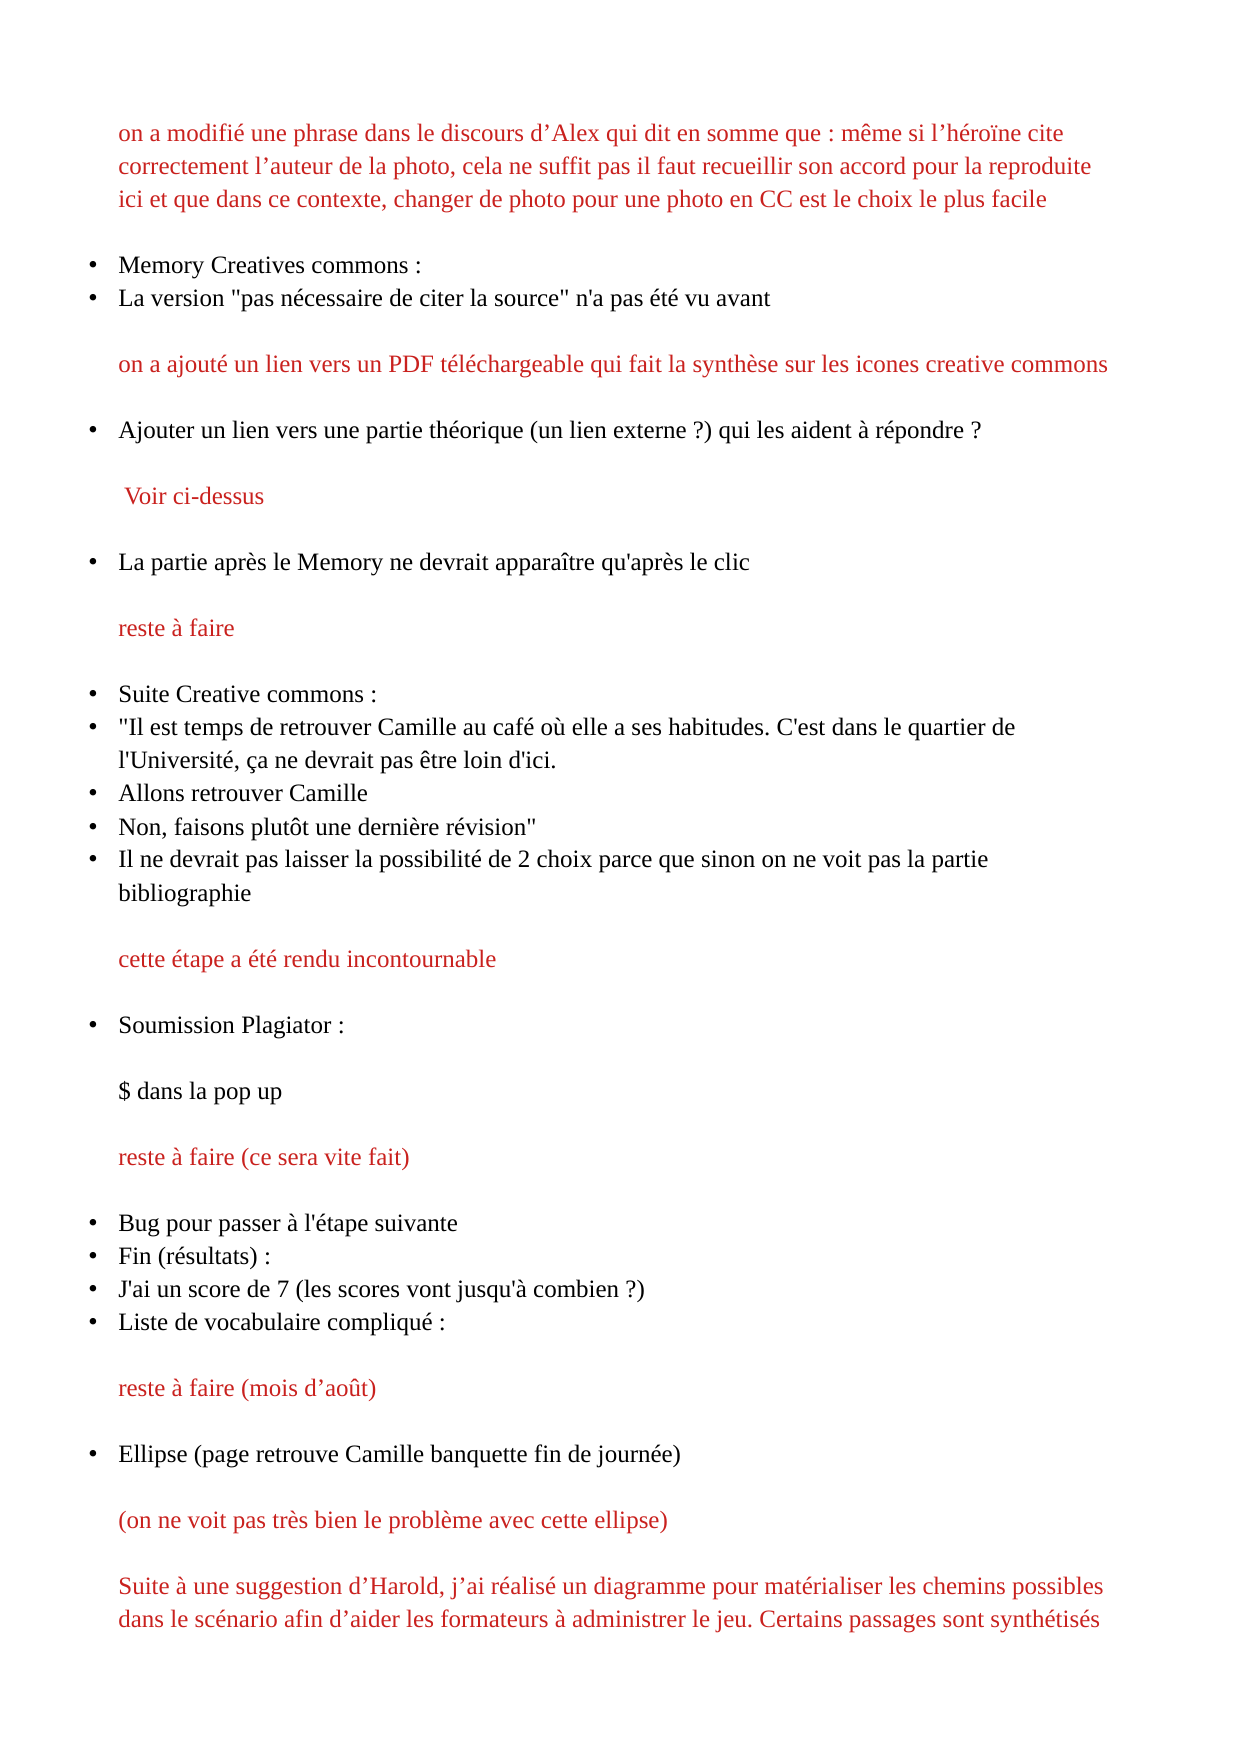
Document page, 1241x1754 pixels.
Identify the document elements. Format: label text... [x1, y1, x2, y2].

list Ajouter un lien vers une partie théorique (un lien externe ?) qui les aident à répondre ? [118, 415, 1122, 444]
text reste à faire (mois d’août) [118, 1373, 1122, 1402]
list Non, faisons plutôt une dernière révision" [118, 812, 1122, 840]
list Bug pour passer à l'étape suivante [118, 1208, 1122, 1237]
text on a ajouté un lien vers un PDF téléchargeable qui fait la synthèse sur les icones creative commons [118, 349, 1122, 378]
list Il ne devrait pas laisser la possibilité de 2 choix parce que sinon on ne voit pas la partie bibliographie [118, 844, 1122, 906]
text on a modifié une phrase dans le discours d’Alex qui dit en somme que : même si l’héroïne cite correctement l’auteur de la photo, cela ne suffit pas il faut recueillir son accord pour la reproduite ici et que dans ce contexte, changer de photo pour une photo en CC est le choix le plus facile [118, 118, 1122, 213]
list "Il est temps de retrouver Camille au café où elle a ses habitudes. C'est dans le quartier de l'Université, ça ne devrait pas être loin d'ici. [118, 712, 1122, 774]
list $ dans la pop up [118, 1076, 1122, 1104]
list J'ai un score de 7 (les scores vont jusqu'à combien ?) [118, 1274, 1122, 1303]
text (on ne voit pas très bien le problème avec cette ellipse) [118, 1505, 1122, 1534]
list Liste de vocabulaire compliqué : [118, 1307, 1122, 1336]
text cette étape a été rendu incontournable [118, 944, 1122, 972]
list La version "pas nécessaire de citer la source" n'a pas été vu avant [118, 283, 1122, 312]
list Allons retrouver Camille [118, 778, 1122, 807]
text reste à faire [118, 613, 1122, 642]
list Soumission Plagiator : [118, 1010, 1122, 1038]
list La partie après le Memory ne devrait apparaître qu'après le clic [118, 547, 1122, 576]
list Memory Creatives commons : [118, 250, 1122, 279]
list Suite Creative commons : [118, 679, 1122, 708]
text reste à faire (ce sera vite fait) [118, 1142, 1122, 1171]
list Fin (résultats) : [118, 1241, 1122, 1269]
list Ellipse (page retrouve Camille banquette fin de journée) [118, 1439, 1122, 1468]
list Voir ci-dessus [118, 481, 1122, 510]
text Suite à une suggestion d’Harold, j’ai réalisé un diagramme pour matérialiser les chemins possibles dans le scénario afin d’aider les formateurs à administrer le jeu. Certains passages sont synthétisés [118, 1571, 1122, 1633]
